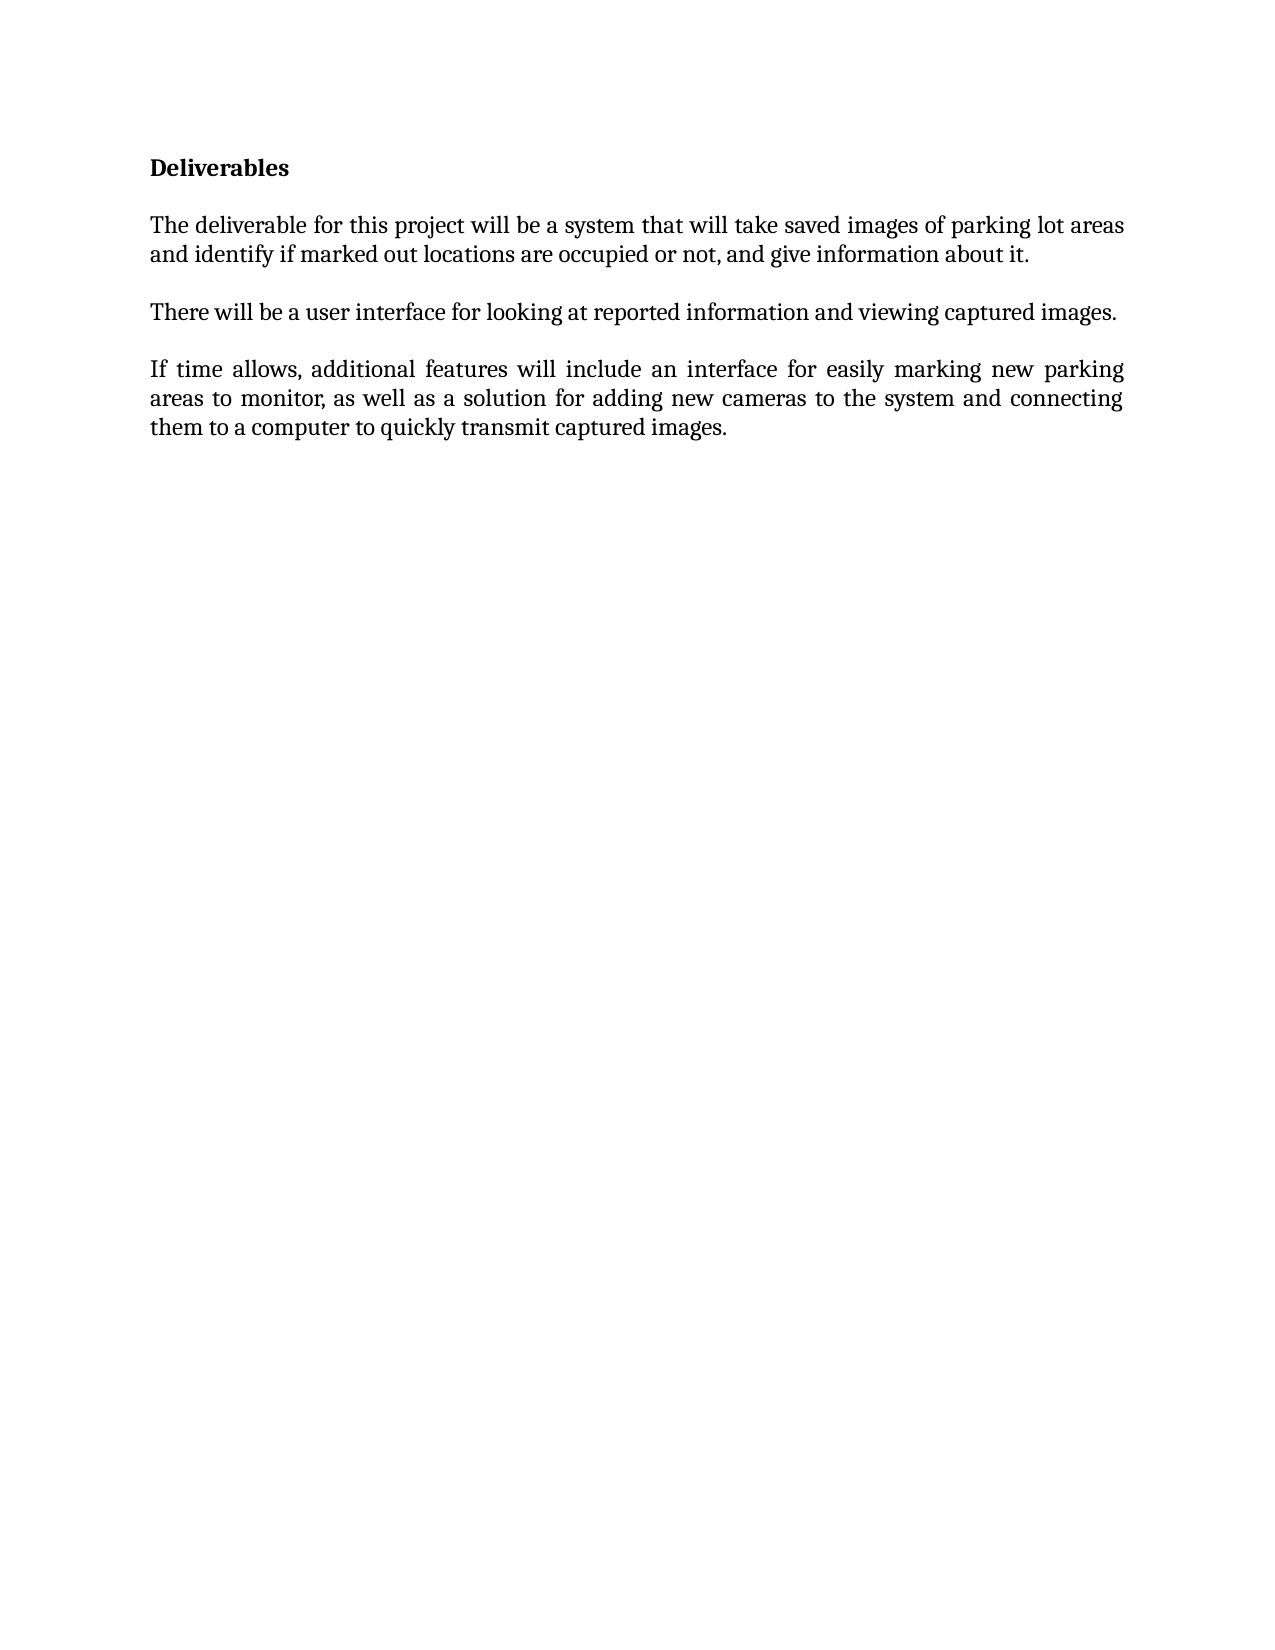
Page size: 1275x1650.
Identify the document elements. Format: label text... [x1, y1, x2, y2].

text The deliverable for this project will be a system that will take saved images of parking lot areas and identify if marked out locations are occupied or not, and give information about it. [150, 211, 1125, 269]
text There will be a user interface for looking at reported information and viewing captured images. [150, 297, 1125, 326]
text If time allows, additional features will include an interface for easily marking new parking areas to monitor, as well as a solution for adding new cameras to the system and connecting them to a computer to quickly transmit captured images. [150, 355, 1125, 441]
subtitle Deliverables [150, 154, 1125, 182]
